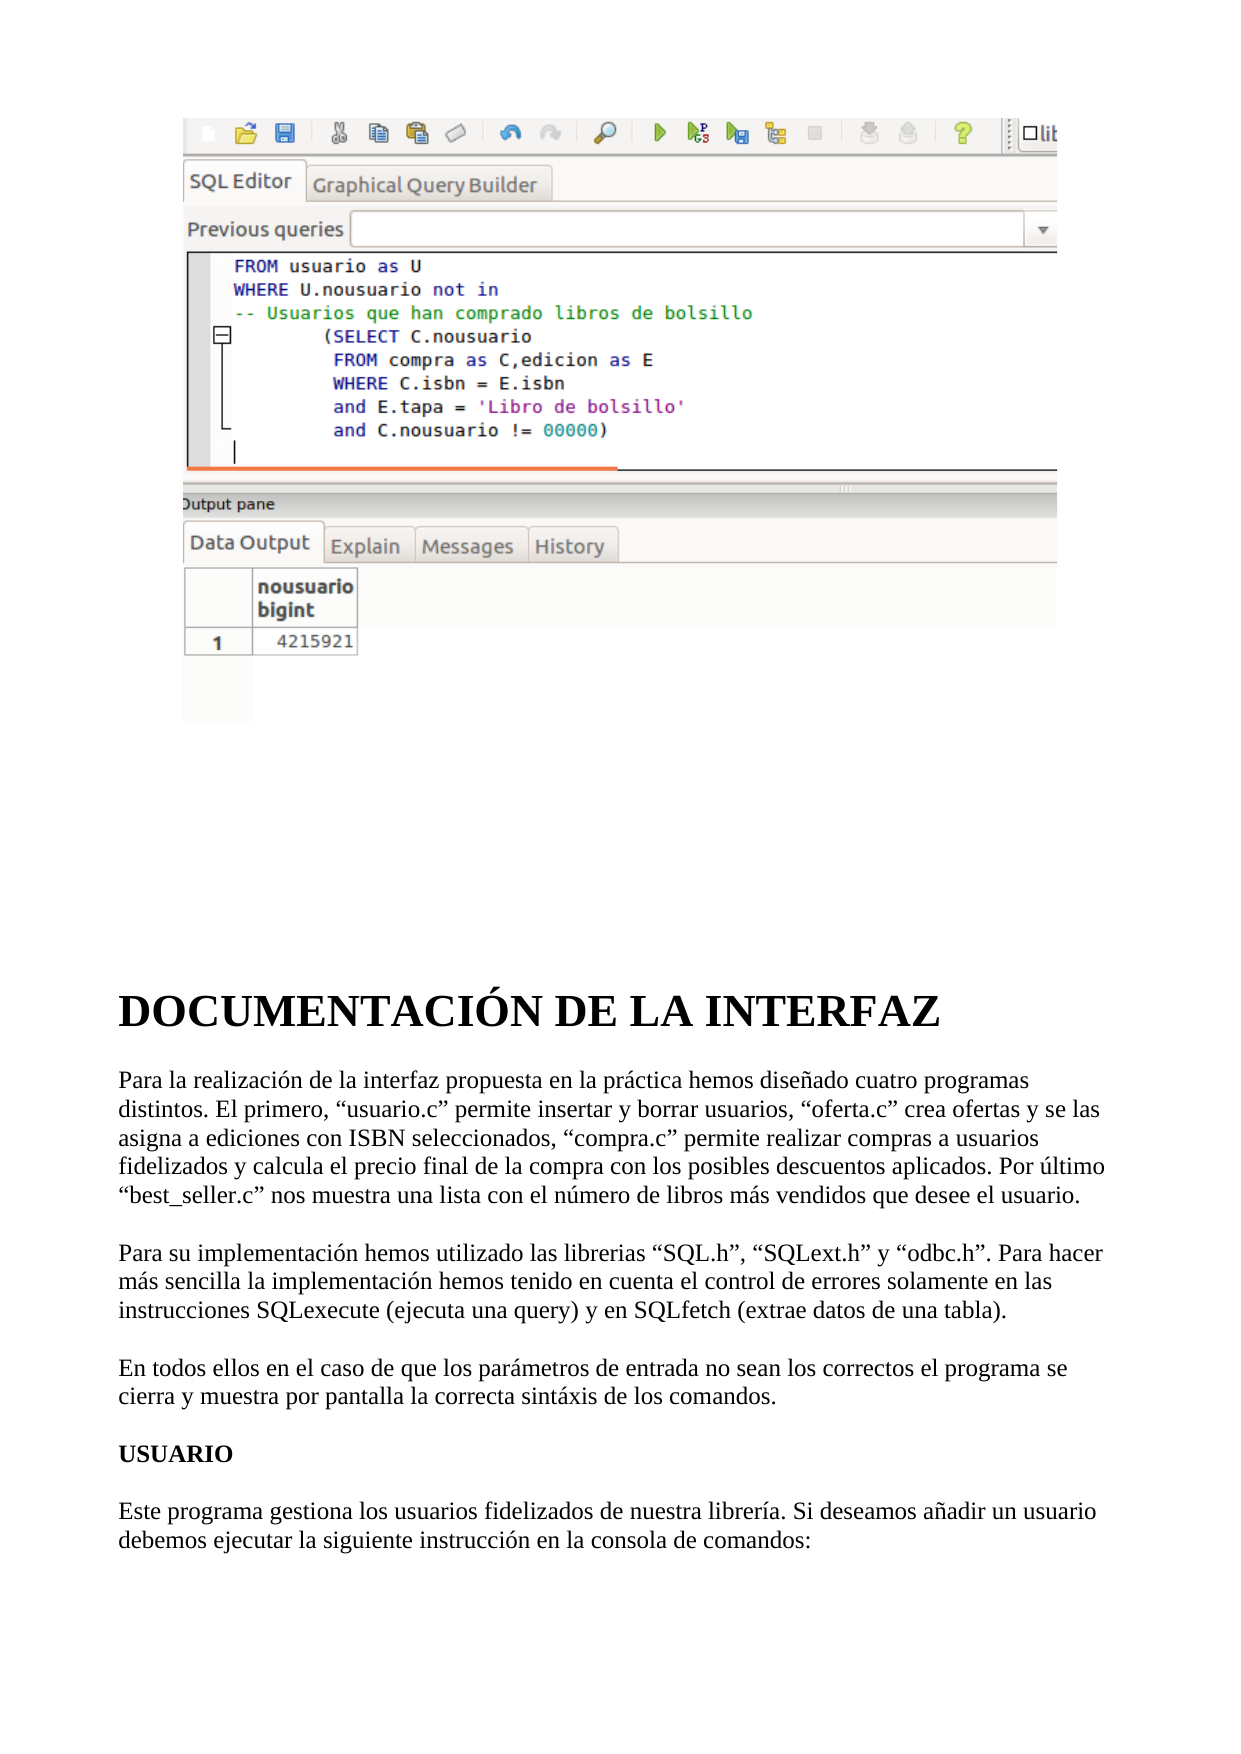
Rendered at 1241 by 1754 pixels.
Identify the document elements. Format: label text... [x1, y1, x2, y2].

text Para la realización de la interfaz propuesta en la práctica hemos diseñado cuatro programas distintos. El primero, “usuario.c” permite insertar y borrar usuarios, “oferta.c” crea ofertas y se las asigna a ediciones con ISBN seleccionados, “compra.c” permite realizar compras a usuarios fidelizados y calcula el precio final de la compra con los posibles descuentos aplicados. Por último “best_seller.c” nos muestra una lista con el número de libros más vendidos que desee el usuario. [118, 1065, 1122, 1209]
picture [183, 118, 1058, 722]
text Para su implementación hemos utilizado las librerias “SQL.h”, “SQLext.h” y “odbc.h”. Para hacer más sencilla la implementación hemos tenido en cuenta el control de errores solamente en las instrucciones SQLexecute (ejecuta una query) y en SQLfetch (extrae datos de una tabla). [118, 1238, 1122, 1324]
text Este programa gestiona los usuarios fidelizados de nuestra librería. Si deseamos añadir un usuario debemos ejecutar la siguiente instrucción en la consola de comandos: [118, 1496, 1122, 1554]
text DOCUMENTACIÓN DE LA INTERFAZ [118, 984, 1122, 1036]
text USUARIO [118, 1439, 1122, 1468]
text En todos ellos en el caso de que los parámetros de entrada no sean los correctos el programa se cierra y muestra por pantalla la correcta sintáxis de los comandos. [118, 1353, 1122, 1410]
